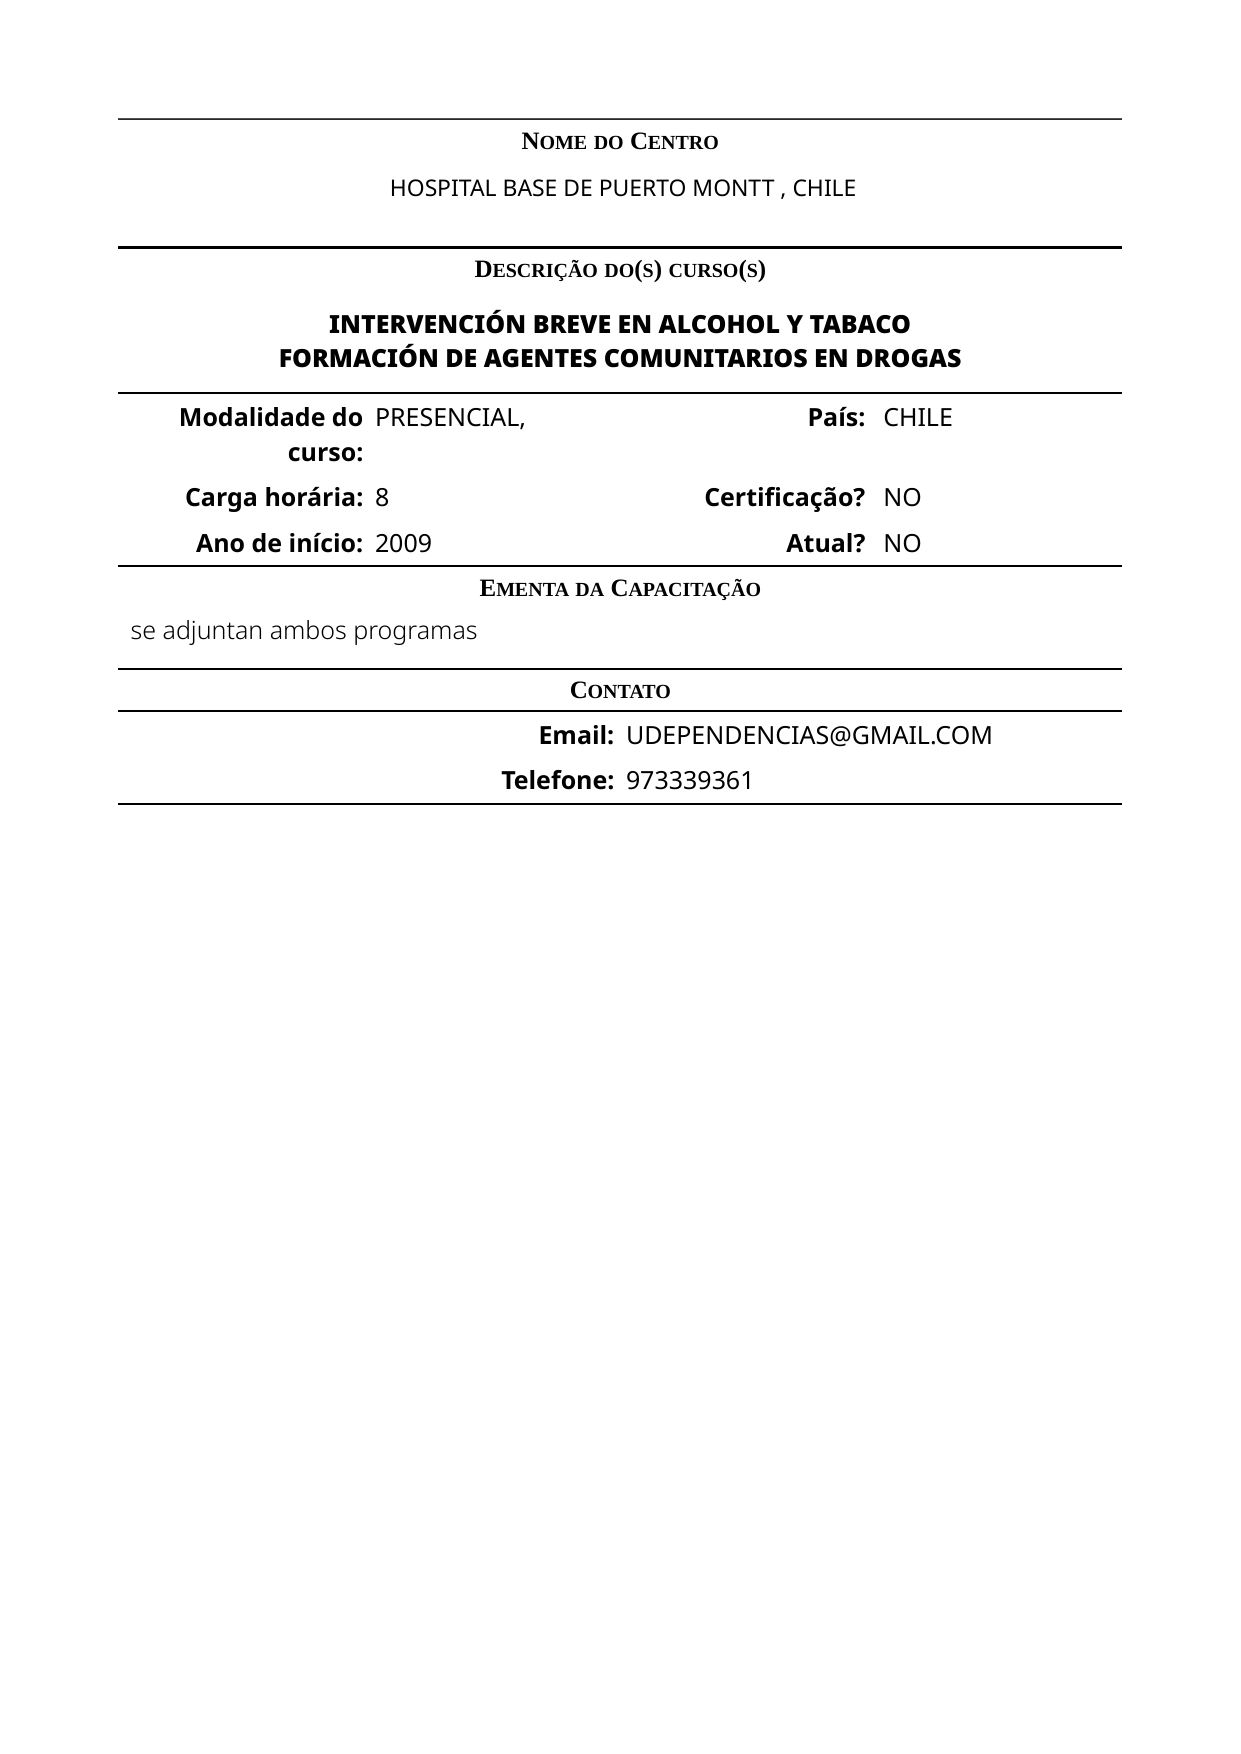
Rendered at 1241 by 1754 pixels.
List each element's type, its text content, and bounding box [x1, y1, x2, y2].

table_cell Ano de início: [118, 520, 369, 565]
table_cell Descrição do(s) curso(s) [118, 249, 1122, 289]
table_cell País: [620, 394, 871, 474]
table_header Nome do Centro [118, 121, 1122, 160]
table_cell Modalidade do curso: [118, 394, 369, 474]
table_cell INTERVENCIÓN BREVE EN ALCOHOL Y TABACO FORMACIÓN DE AGENTES COMUNITARIOS EN DROGAS [118, 289, 1122, 392]
table_cell UDEPENDENCIAS@GMAIL.COM [620, 712, 1122, 757]
table_cell NO [871, 474, 1122, 519]
table_cell Carga horária: [118, 474, 369, 519]
table_cell Telefone: [118, 757, 620, 803]
table_cell PRESENCIAL, [369, 394, 620, 474]
table_cell Certificação? [620, 474, 871, 519]
table_cell CHILE [871, 394, 1122, 474]
table_cell Contato [118, 670, 1122, 710]
table_cell Email: [118, 712, 620, 757]
table_cell SE ADJUNTAN AMBOS PROGRAMAS [118, 607, 1122, 667]
table_cell 8 [369, 474, 620, 519]
table_cell 2009 [369, 520, 620, 565]
table_cell NO [871, 520, 1122, 565]
table_cell Ementa da Capacitação [118, 567, 1122, 607]
table_cell HOSPITAL BASE DE PUERTO MONTT , CHILE [118, 160, 1122, 246]
table_cell 973339361 [620, 757, 1122, 803]
table_cell Atual? [620, 520, 871, 565]
